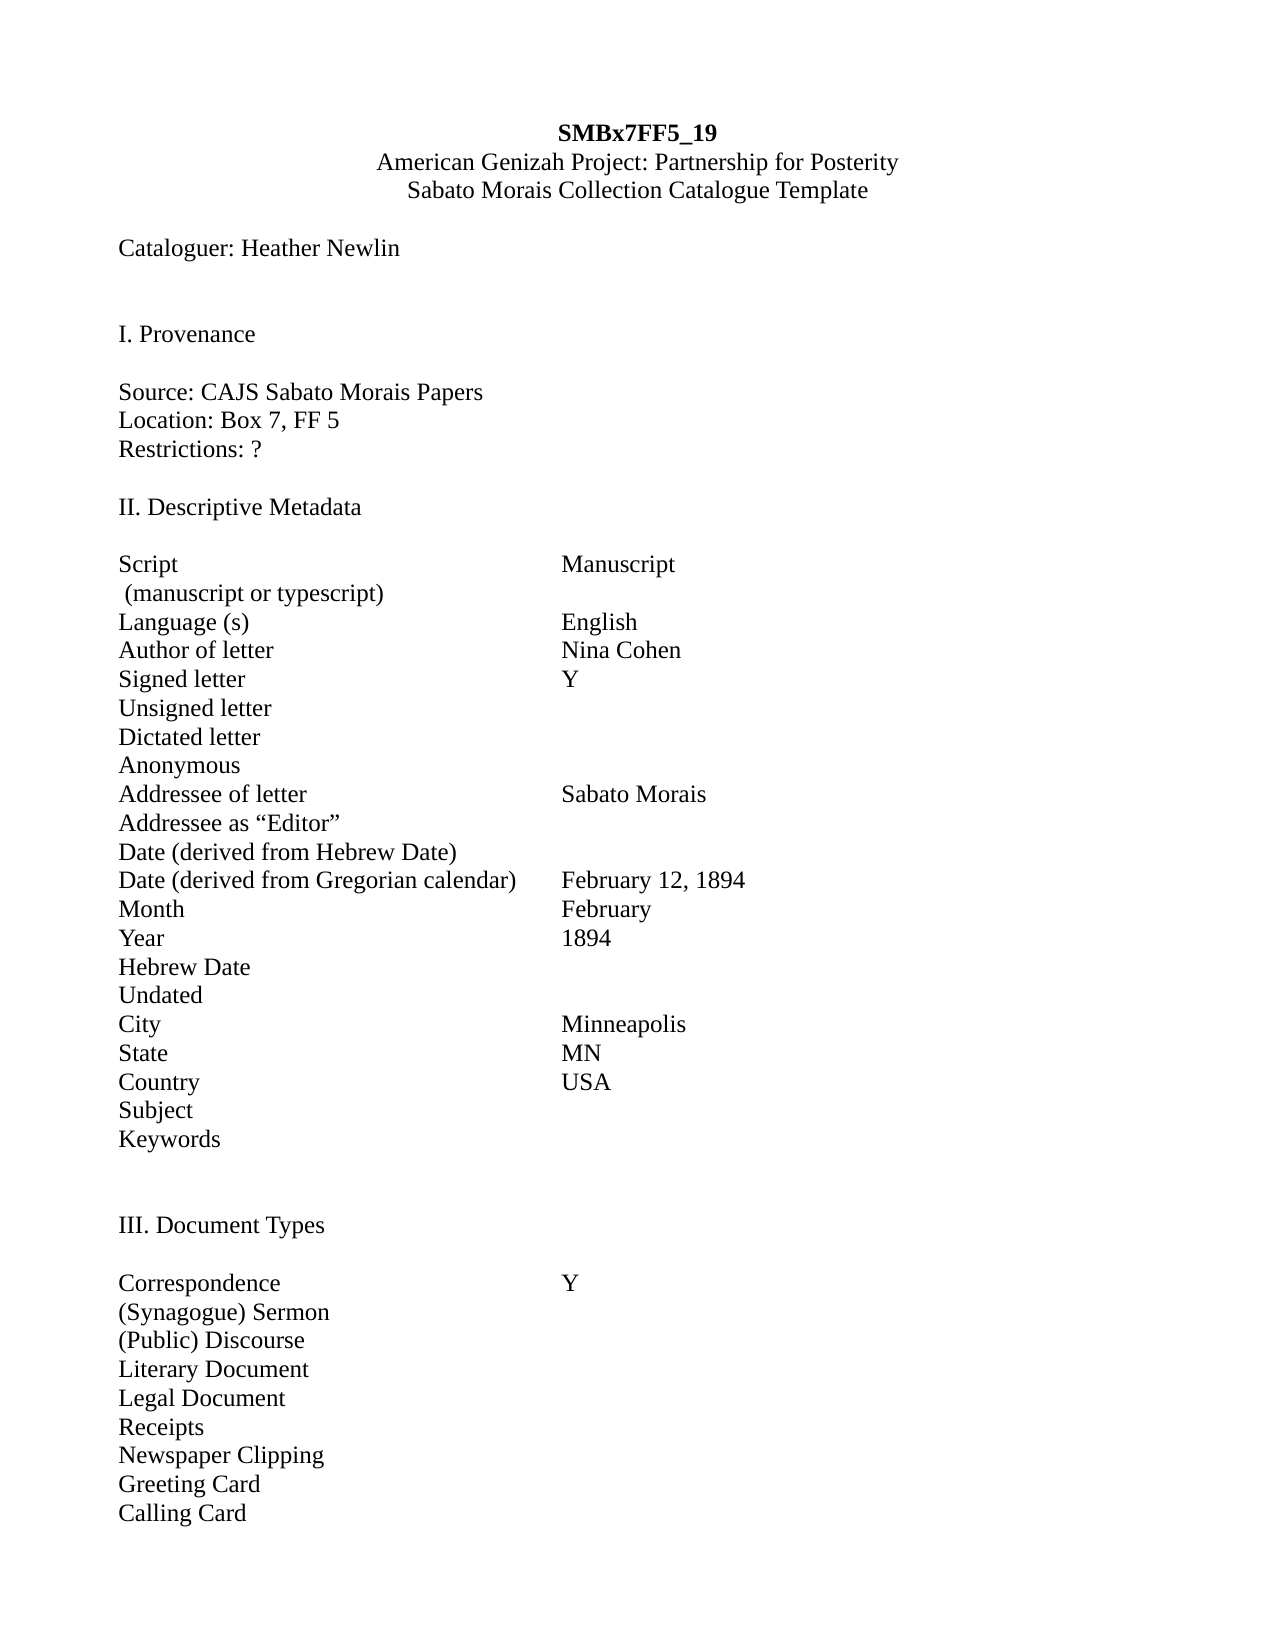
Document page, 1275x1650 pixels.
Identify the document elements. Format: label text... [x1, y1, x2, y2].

text Date (derived from Gregorian calendar) February 12, 1894 [118, 866, 1157, 894]
text City Minneapolis [118, 1009, 1157, 1038]
text Country USA [118, 1067, 1157, 1096]
text Author of letter Nina Cohen [118, 636, 1157, 664]
text II. Descriptive Metadata [118, 492, 1157, 521]
text Keywords [118, 1124, 1157, 1153]
text Calling Card [118, 1498, 1157, 1527]
text (manuscript or typescript) [118, 578, 1157, 607]
text Language (s) English [118, 607, 1157, 636]
text Subject [118, 1096, 1157, 1124]
text Restrictions: ? [118, 434, 1157, 463]
text Hebrew Date [118, 952, 1157, 981]
text SMBx7FF5_19 [118, 118, 1157, 147]
text Script Manuscript [118, 549, 1157, 578]
text Source: CAJS Sabato Morais Papers [118, 377, 1157, 406]
text Location: Box 7, FF 5 [118, 406, 1157, 434]
text (Public) Discourse [118, 1326, 1157, 1354]
text State MN [118, 1038, 1157, 1067]
text Cataloguer: Heather Newlin [118, 233, 1157, 262]
text I. Provenance [118, 319, 1157, 348]
text Greeting Card [118, 1469, 1157, 1498]
text Month February [118, 894, 1157, 923]
text Unsigned letter [118, 693, 1157, 722]
text Newspaper Clipping [118, 1441, 1157, 1469]
text Anonymous [118, 751, 1157, 779]
text Addressee as “Editor” [118, 808, 1157, 837]
text Undated [118, 981, 1157, 1009]
text Literary Document [118, 1354, 1157, 1383]
text Year 1894 [118, 923, 1157, 952]
text Receipts [118, 1412, 1157, 1441]
text Addressee of letter Sabato Morais [118, 779, 1157, 808]
text Legal Document [118, 1383, 1157, 1412]
text Signed letter Y [118, 664, 1157, 693]
text III. Document Types [118, 1211, 1157, 1239]
text Correspondence Y [118, 1268, 1157, 1297]
text Dictated letter [118, 722, 1157, 751]
text American Genizah Project: Partnership for Posterity [118, 147, 1157, 176]
text Sabato Morais Collection Catalogue Template [118, 176, 1157, 204]
text (Synagogue) Sermon [118, 1297, 1157, 1326]
text Date (derived from Hebrew Date) [118, 837, 1157, 866]
